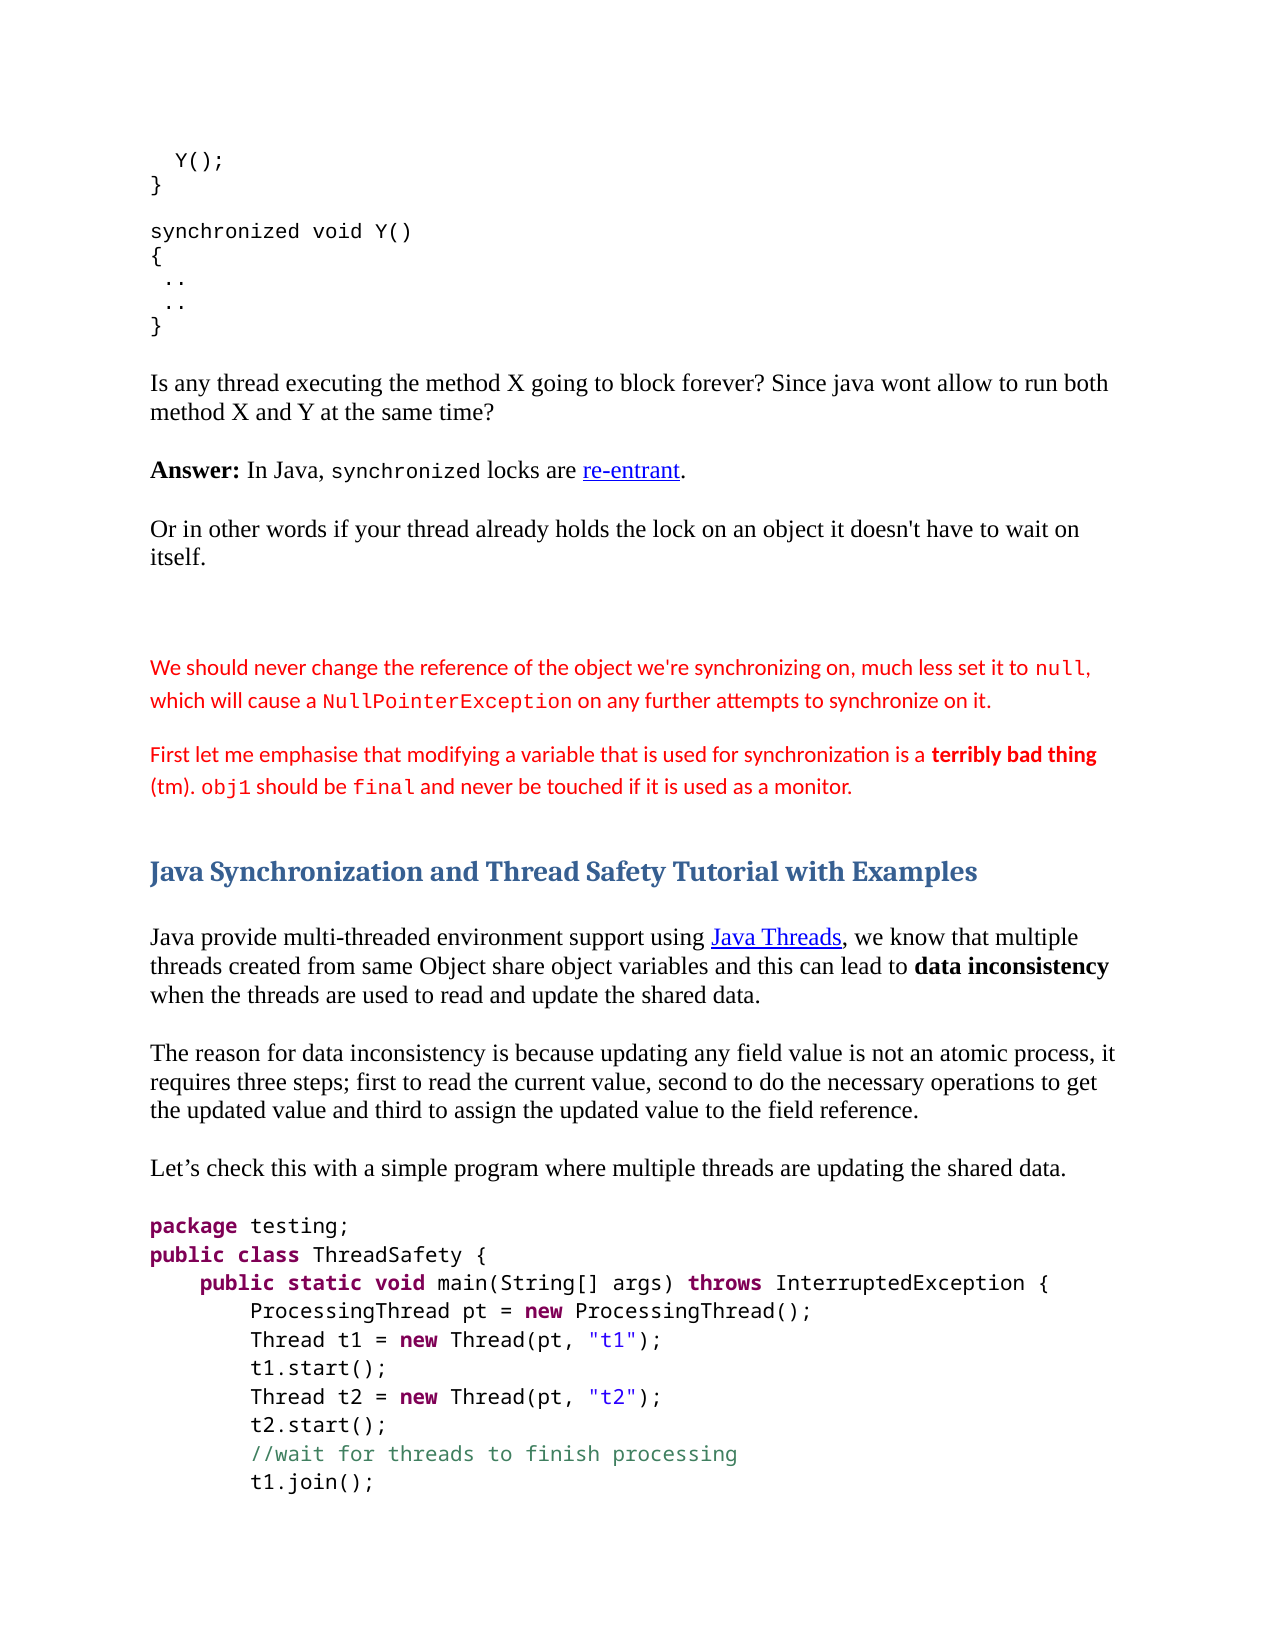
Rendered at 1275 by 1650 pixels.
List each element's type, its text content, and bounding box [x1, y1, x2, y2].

text public static void main(String[] args) throws InterruptedException { [150, 1268, 1125, 1297]
text Answer: In Java, synchronized locks are re-entrant. [150, 455, 1125, 484]
text //wait for threads to finish processing [150, 1439, 1125, 1467]
text Or in other words if your thread already holds the lock on an object it doesn't have to wait on itself. [150, 514, 1125, 571]
text Y(); [150, 150, 1125, 174]
text The reason for data inconsistency is because updating any field value is not an atomic process, it requires three steps; first to read the current value, second to do the necessary operations to get the updated value and third to assign the updated value to the field reference. [150, 1038, 1125, 1124]
text Thread t1 = new Thread(pt, "t1"); [150, 1325, 1125, 1353]
text Let’s check this with a simple program where multiple threads are updating the shared data. [150, 1153, 1125, 1182]
text t1.join(); [150, 1467, 1125, 1496]
text } [150, 316, 1125, 339]
text .. [150, 292, 1125, 316]
subtitle Java Synchronization and Thread Safety Tutorial with Examples [150, 855, 1125, 888]
text package testing; [150, 1211, 1125, 1240]
text } [150, 174, 1125, 197]
text { [150, 244, 1125, 268]
text Thread t2 = new Thread(pt, "t2"); [150, 1382, 1125, 1410]
text First let me emphasise that modifying a variable that is used for synchronization is a terribly bad thing (tm). obj1 should be final and never be touched if it is used as a monitor. [150, 740, 1125, 801]
text We should never change the reference of the object we're synchronizing on, much less set it to null, which will cause a NullPointerException on any further attempts to synchronize on it. [150, 653, 1125, 715]
text public class ThreadSafety { [150, 1240, 1125, 1268]
text synchronized void Y() [150, 221, 1125, 244]
text Java provide multi-threaded environment support using Java Threads, we know that multiple threads created from same Object share object variables and this can lead to data inconsistency when the threads are used to read and update the shared data. [150, 922, 1125, 1009]
text Is any thread executing the method X going to block forever? Since java wont allow to run both method X and Y at the same time? [150, 368, 1125, 426]
text t2.start(); [150, 1410, 1125, 1439]
text t1.start(); [150, 1353, 1125, 1382]
text ProcessingThread pt = new ProcessingThread(); [150, 1297, 1125, 1325]
text .. [150, 268, 1125, 292]
